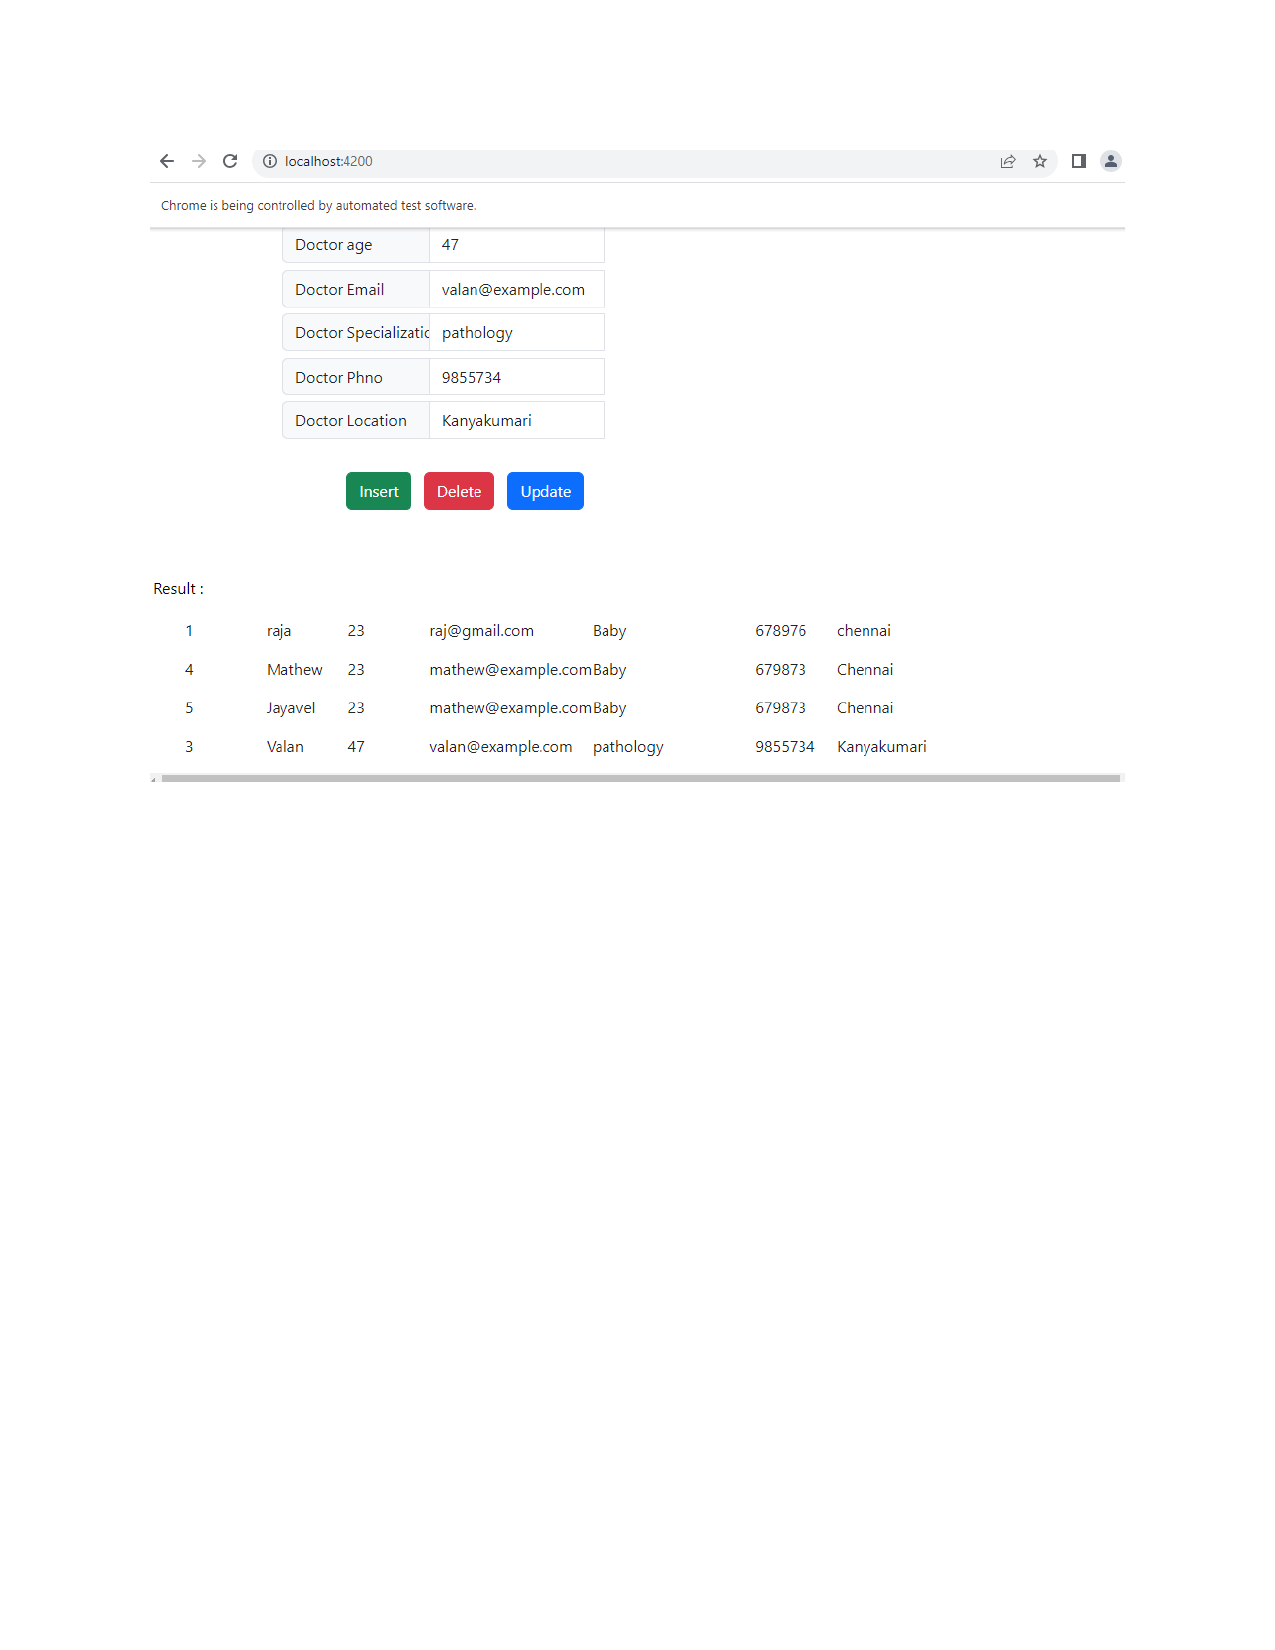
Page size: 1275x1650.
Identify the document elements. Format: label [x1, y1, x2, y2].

picture [150, 150, 1125, 782]
